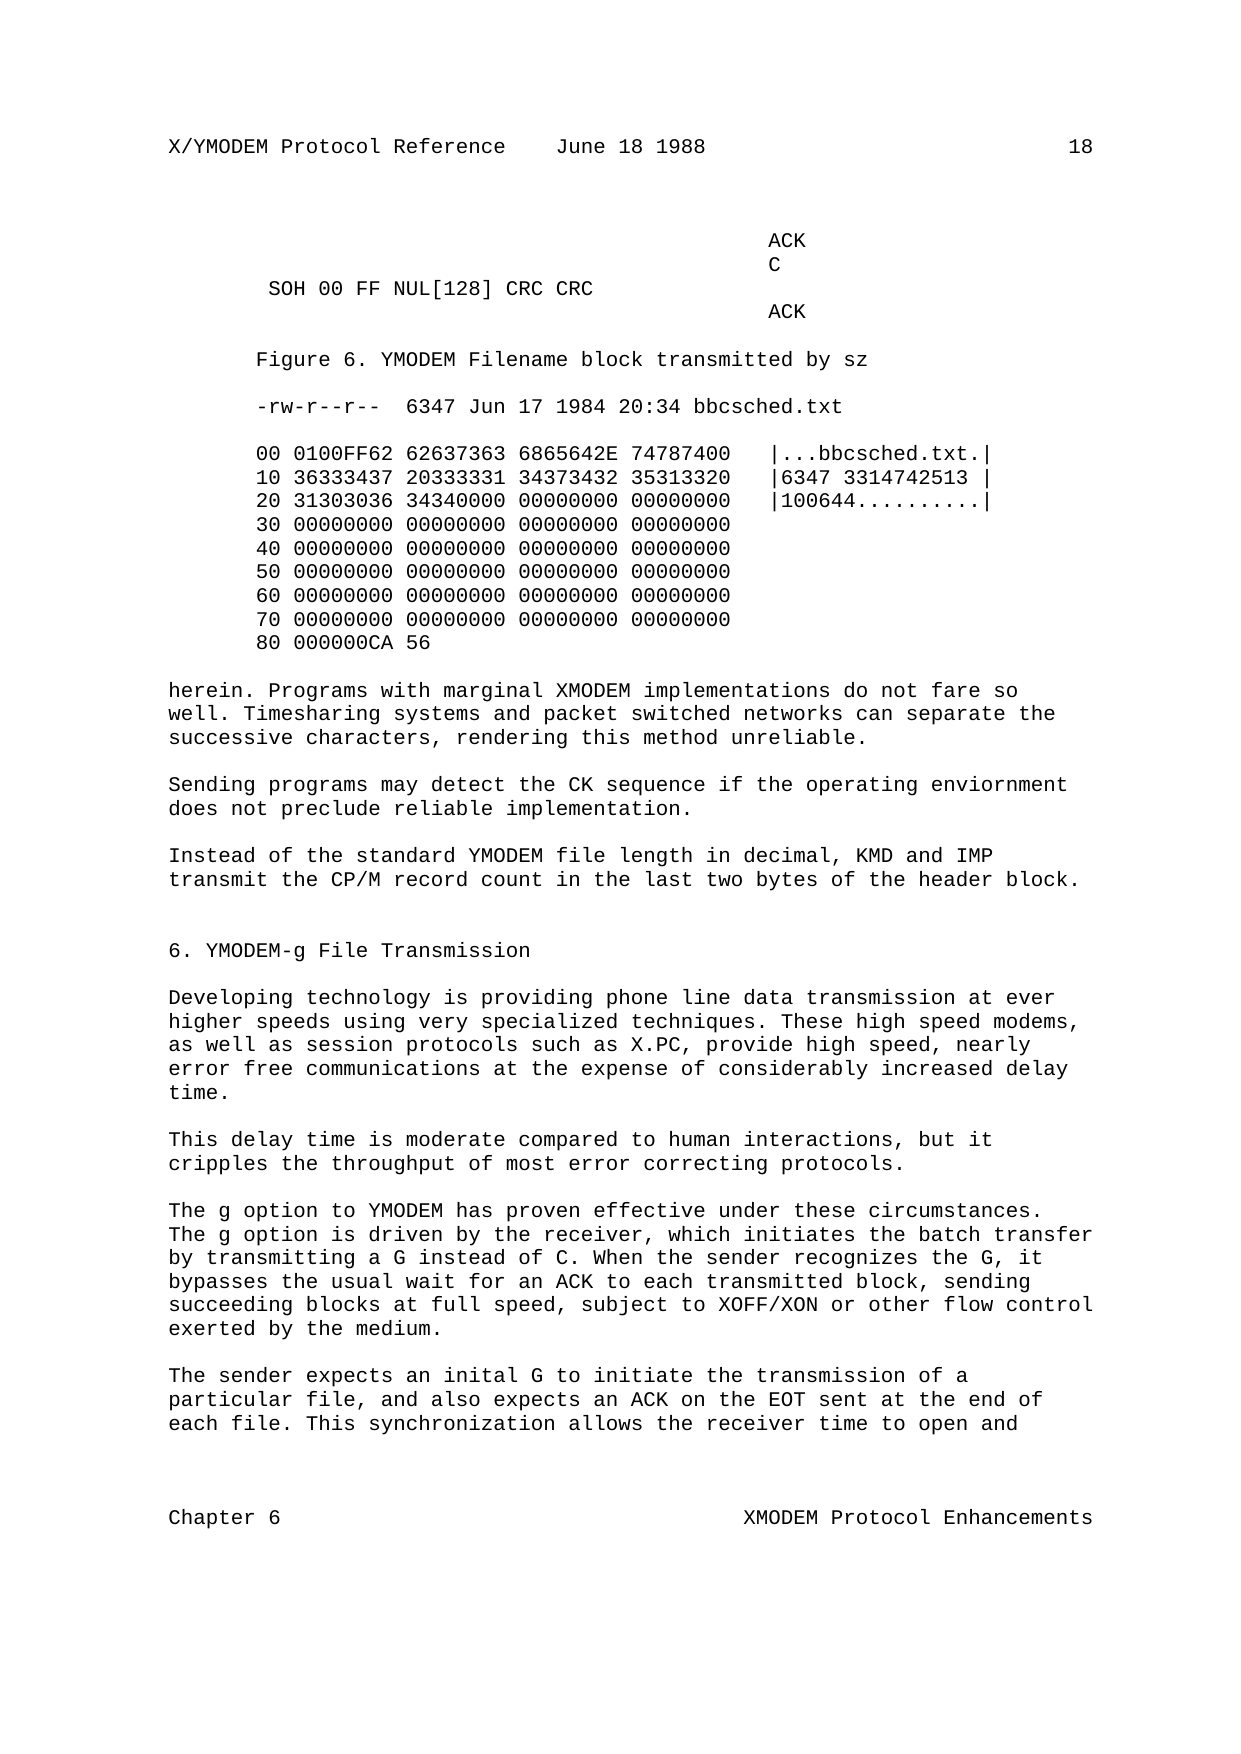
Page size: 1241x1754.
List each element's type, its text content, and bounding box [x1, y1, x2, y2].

text X/YMODEM Protocol Reference June 18 1988 18 ACK C SOH 00 FF NUL[128] CRC CRC ACK Figure 6. YMODEM Filename block transmitted by sz -rw-r--r-- 6347 Jun 17 1984 20:34 bbcsched.txt 00 0100FF62 62637363 6865642E 74787400 |...bbcsched.txt.| 10 36333437 20333331 34373432 35313320 |6347 3314742513 | 20 31303036 34340000 00000000 00000000 |100644..........| 30 00000000 00000000 00000000 00000000 40 00000000 00000000 00000000 00000000 50 00000000 00000000 00000000 00000000 60 00000000 00000000 00000000 00000000 70 00000000 00000000 00000000 00000000 80 000000CA 56 herein. Programs with marginal XMODEM implementations do not fare so well. Timesharing systems and packet switched networks can separate the successive characters, rendering this method unreliable. Sending programs may detect the CK sequence if the operating enviornment does not preclude reliable implementation. Instead of the standard YMODEM file length in decimal, KMD and IMP transmit the CP/M record count in the last two bytes of the header block. 6. YMODEM-g File Transmission Developing technology is providing phone line data transmission at ever higher speeds using very specialized techniques. These high speed modems, as well as session protocols such as X.PC, provide high speed, nearly error free communications at the expense of considerably increased delay time. This delay time is moderate compared to human interactions, but it cripples the throughput of most error correcting protocols. The g option to YMODEM has proven effective under these circumstances. The g option is driven by the receiver, which initiates the batch transfer by transmitting a G instead of C. When the sender recognizes the G, it bypasses the usual wait for an ACK to each transmitted block, sending succeeding blocks at full speed, subject to XOFF/XON or other flow control exerted by the medium. The sender expects an inital G to initiate the transmission of a particular file, and also expects an ACK on the EOT sent at the end of each file. This synchronization allows the receiver time to open and Chapter 6 XMODEM Protocol Enhancements [118, 88, 1122, 1649]
